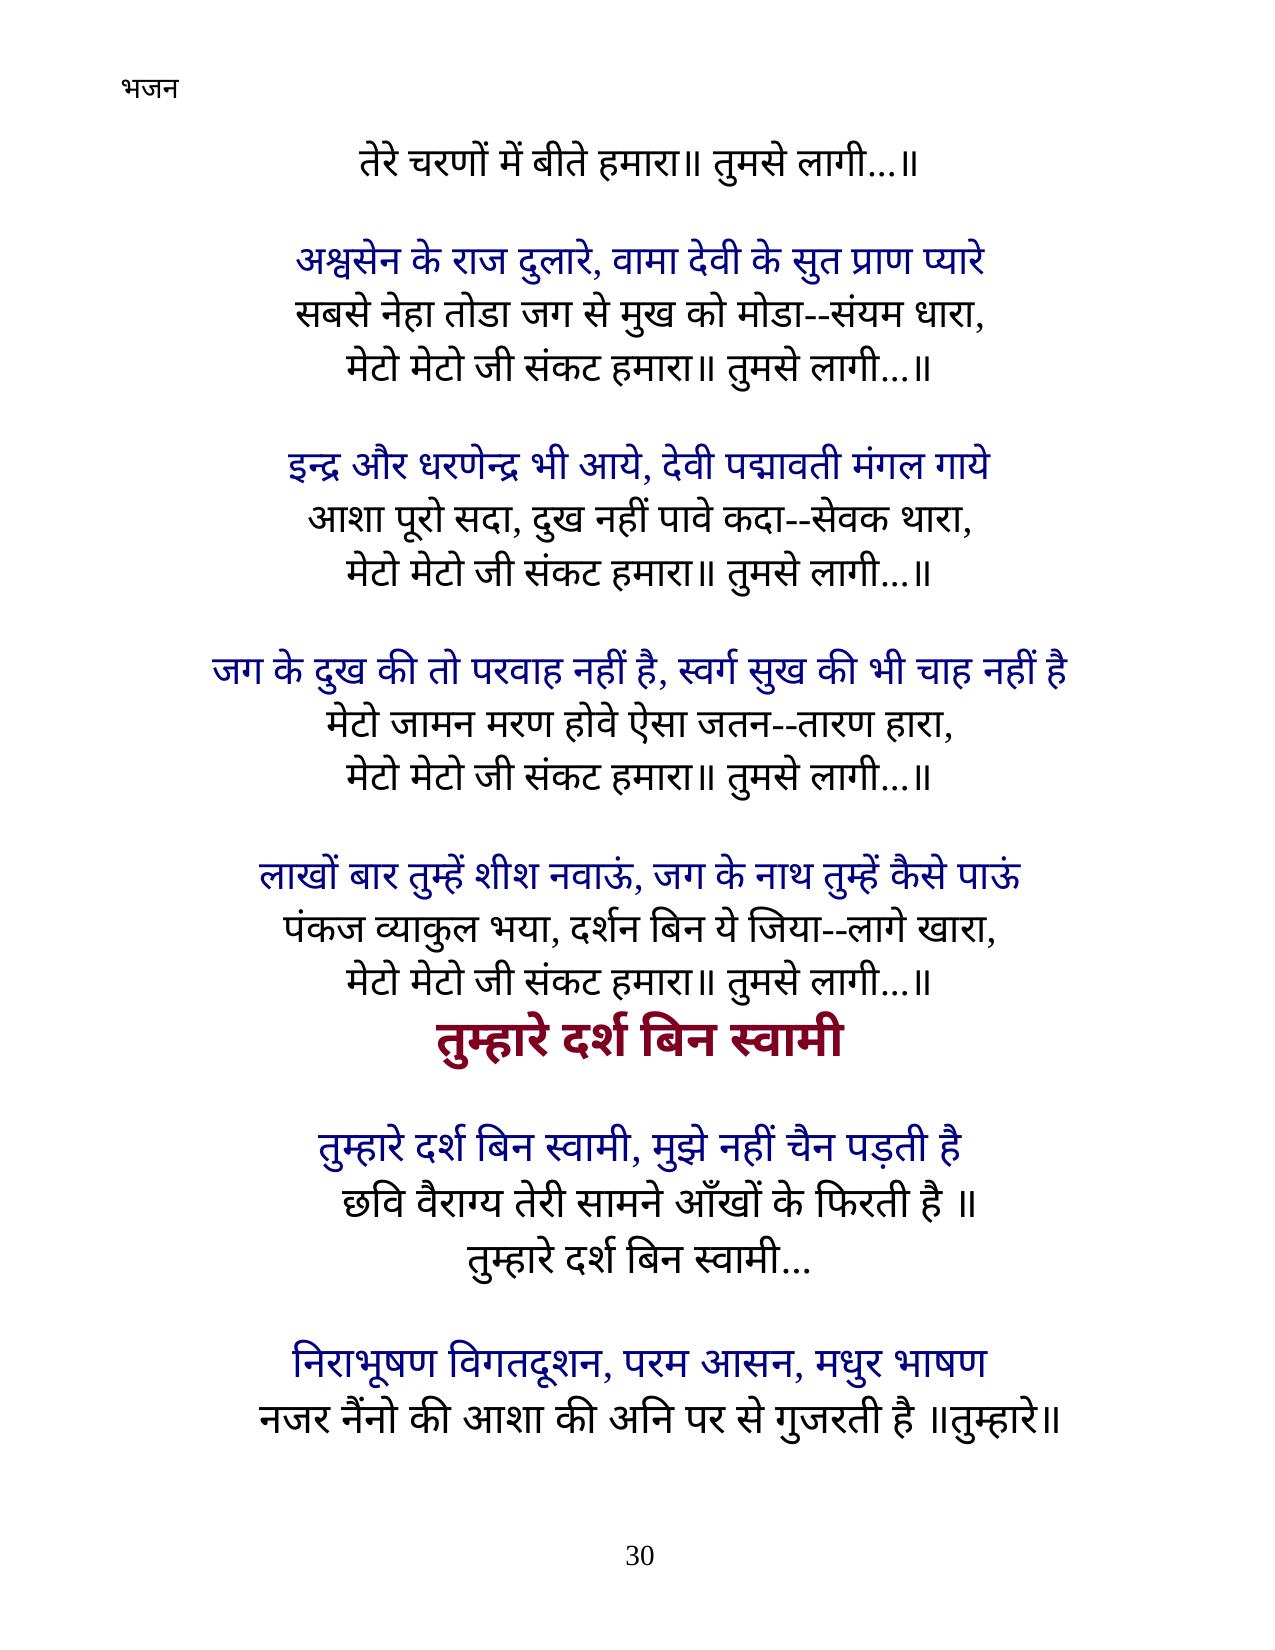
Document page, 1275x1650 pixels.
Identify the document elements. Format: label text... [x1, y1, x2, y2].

text इन्द्र और धरणेन्द्र भी आये, देवी पद्मावती मंगल गाये [83, 443, 1196, 496]
text मेटो मेटो जी संकट हमारा॥ तुमसे लागी...॥ [83, 549, 1196, 602]
text मेटो मेटो जी संकट हमारा॥ तुमसे लागी...॥ [83, 959, 1196, 1012]
text तुम्हारे दर्श बिन स्वामी [83, 1012, 1196, 1077]
text लाखों बार तुम्हें शीश नवाऊं, जग के नाथ तुम्हें कैसे पाऊं [83, 852, 1196, 906]
text मेटो मेटो जी संकट हमारा॥ तुमसे लागी...॥ [83, 754, 1196, 807]
text अश्वसेन के राज दुलारे, वामा देवी के सुत प्राण प्यारे [83, 238, 1196, 291]
text तुम्हारे दर्श बिन स्वामी, मुझे नहीं चैन पड़ती है [83, 1123, 1196, 1179]
text मेटो मेटो जी संकट हमारा॥ तुमसे लागी...॥ [83, 344, 1196, 397]
text तेरे चरणों में बीते हमारा॥ तुमसे लागी...॥ [83, 139, 1196, 192]
text पंकज व्याकुल भया, दर्शन बिन ये जिया--लागे खारा, [83, 906, 1196, 959]
text आशा पूरो सदा, दुख नहीं पावे कदा--सेवक थारा, [83, 496, 1196, 549]
text तुम्हारे दर्श बिन स्वामी... [83, 1235, 1196, 1291]
text निराभूषण विगतदूशन, परम आसन, मधुर भाषण [83, 1339, 1196, 1395]
text छवि वैराग्य तेरी सामने आँखों के फिरती है ॥ [83, 1179, 1196, 1235]
text जग के दुख की तो परवाह नहीं है, स्वर्ग सुख की भी चाह नहीं है [83, 648, 1196, 701]
text नजर नैंनो की आशा की अनि पर से गुजरती है ॥तुम्हारे॥ [83, 1395, 1196, 1451]
text मेटो जामन मरण होवे ऐसा जतन--तारण हारा, [83, 701, 1196, 754]
text सबसे नेहा तोडा जग से मुख को मोडा--संयम धारा, [83, 291, 1196, 344]
